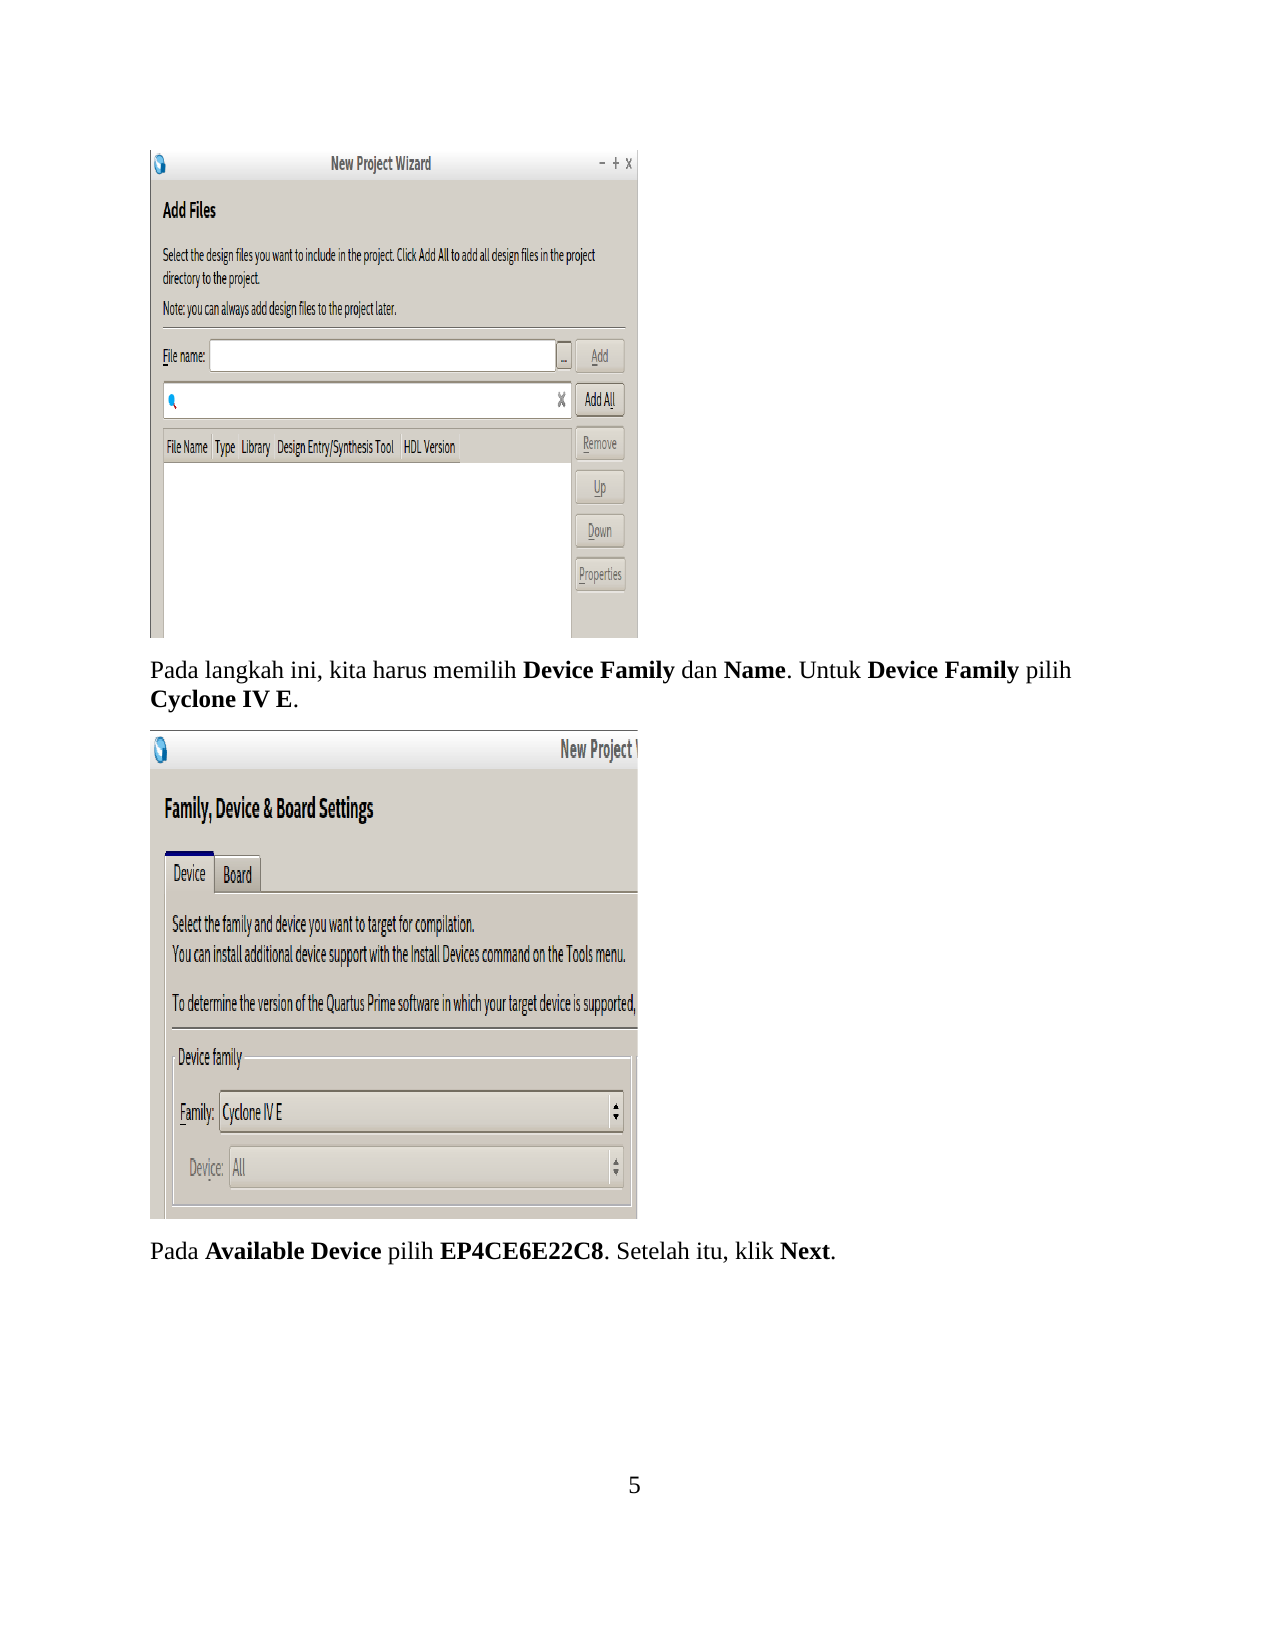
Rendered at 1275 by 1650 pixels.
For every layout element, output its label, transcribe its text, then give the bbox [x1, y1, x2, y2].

text Pada langkah ini, kita harus memilih Device Family dan Name. Untuk Device Family pilih Cyclone IV E. [150, 655, 1125, 713]
picture [150, 150, 638, 638]
text Pada Available Device pilih EP4CE6E22C8. Setelah itu, klik Next. [150, 1236, 1125, 1265]
picture [150, 730, 638, 1219]
